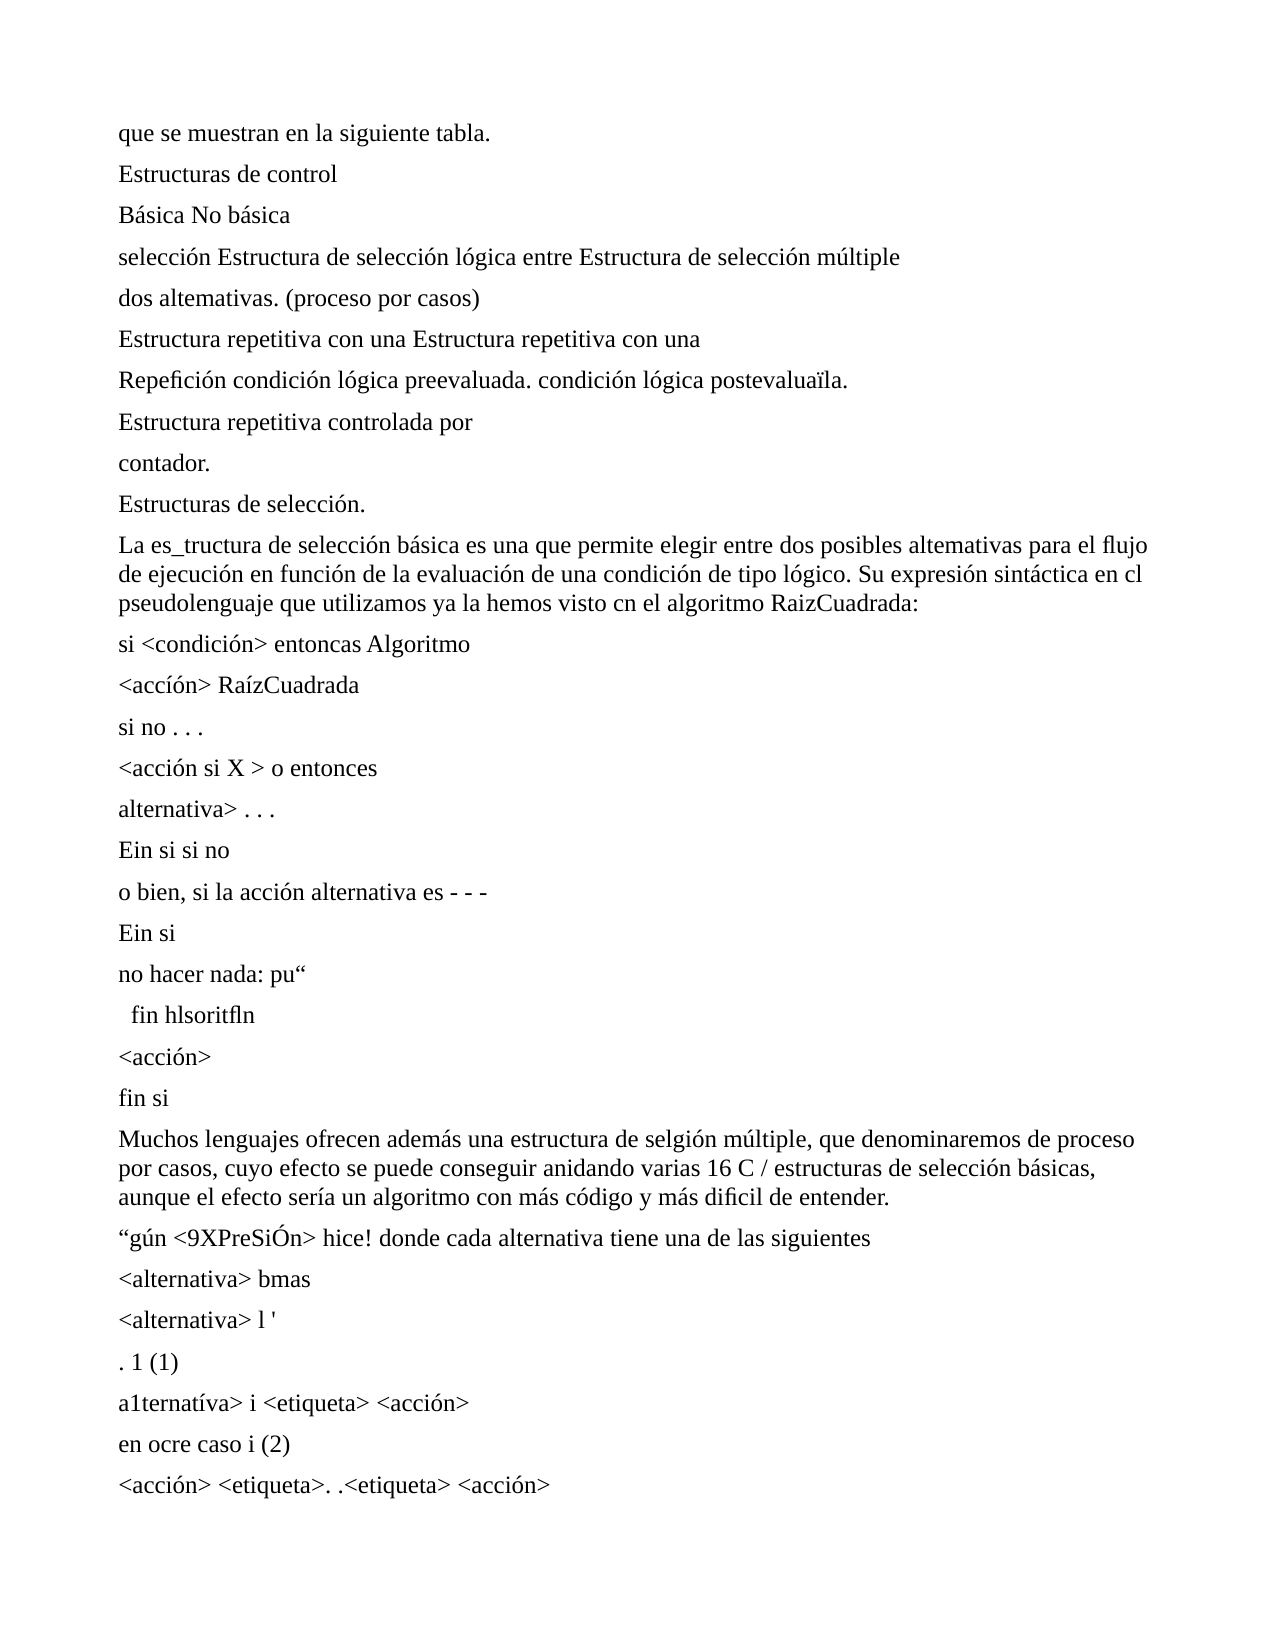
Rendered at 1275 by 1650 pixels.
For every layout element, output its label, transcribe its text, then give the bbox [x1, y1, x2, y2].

text si <condición> entoncas Algoritmo [118, 629, 1157, 658]
text “gún <9XPreSiÓn> hice! donde cada alternativa tiene una de las siguientes [118, 1223, 1157, 1252]
text Muchos lenguajes ofrecen además una estructura de selgión múltiple, que denominaremos de proceso por casos, cuyo efecto se puede conseguir anidando varias 16 C / estructuras de selección básicas, aunque el efecto sería un algoritmo con más código y más diﬁcil de entender. [118, 1124, 1157, 1211]
text o bien, si la acción alternativa es - - - [118, 877, 1157, 906]
text selección Estructura de selección lógica entre Estructura de selección múltiple [118, 242, 1157, 271]
text <accíón> RaízCuadrada [118, 671, 1157, 699]
text <acción> <etiqueta>. .<etiqueta> <acción> [118, 1471, 1157, 1499]
text Estructura repetitiva controlada por [118, 407, 1157, 436]
text Estructuras de control [118, 159, 1157, 188]
text . 1 (1) [118, 1347, 1157, 1376]
text Estructura repetitiva con una Estructura repetitiva con una [118, 324, 1157, 353]
text contador. [118, 448, 1157, 477]
text en ocre caso i (2) [118, 1429, 1157, 1458]
text La es_tructura de selección básica es una que permite elegir entre dos posibles altemativas para el ﬂujo de ejecución en función de la evaluación de una condición de tipo lógico. Su expresión sintáctica en cl pseudolenguaje que utilizamos ya la hemos visto cn el algoritmo RaizCuadrada: [118, 531, 1157, 617]
text Ein si [118, 918, 1157, 947]
text fin si [118, 1083, 1157, 1112]
text Ein si si no [118, 836, 1157, 864]
text Estructuras de selección. [118, 489, 1157, 518]
text <acción si X > o entonces [118, 753, 1157, 782]
text que se muestran en la siguiente tabla. [118, 118, 1157, 147]
text dos altemativas. (proceso por casos) [118, 283, 1157, 312]
text <alternativa> l ' [118, 1306, 1157, 1334]
text no hacer nada: pu“ [118, 959, 1157, 988]
text <alternativa> bmas [118, 1264, 1157, 1293]
text <acción> [118, 1042, 1157, 1071]
text Básica No básica [118, 201, 1157, 229]
text a1ternatíva> i <etiqueta> <acción> [118, 1388, 1157, 1417]
text si no . . . [118, 712, 1157, 741]
text Repeﬁción condición lógica preevaluada. condición lógica postevaluaïla. [118, 366, 1157, 394]
text alternativa> . . . [118, 794, 1157, 823]
text fin hlsoritﬂn [118, 1001, 1157, 1029]
